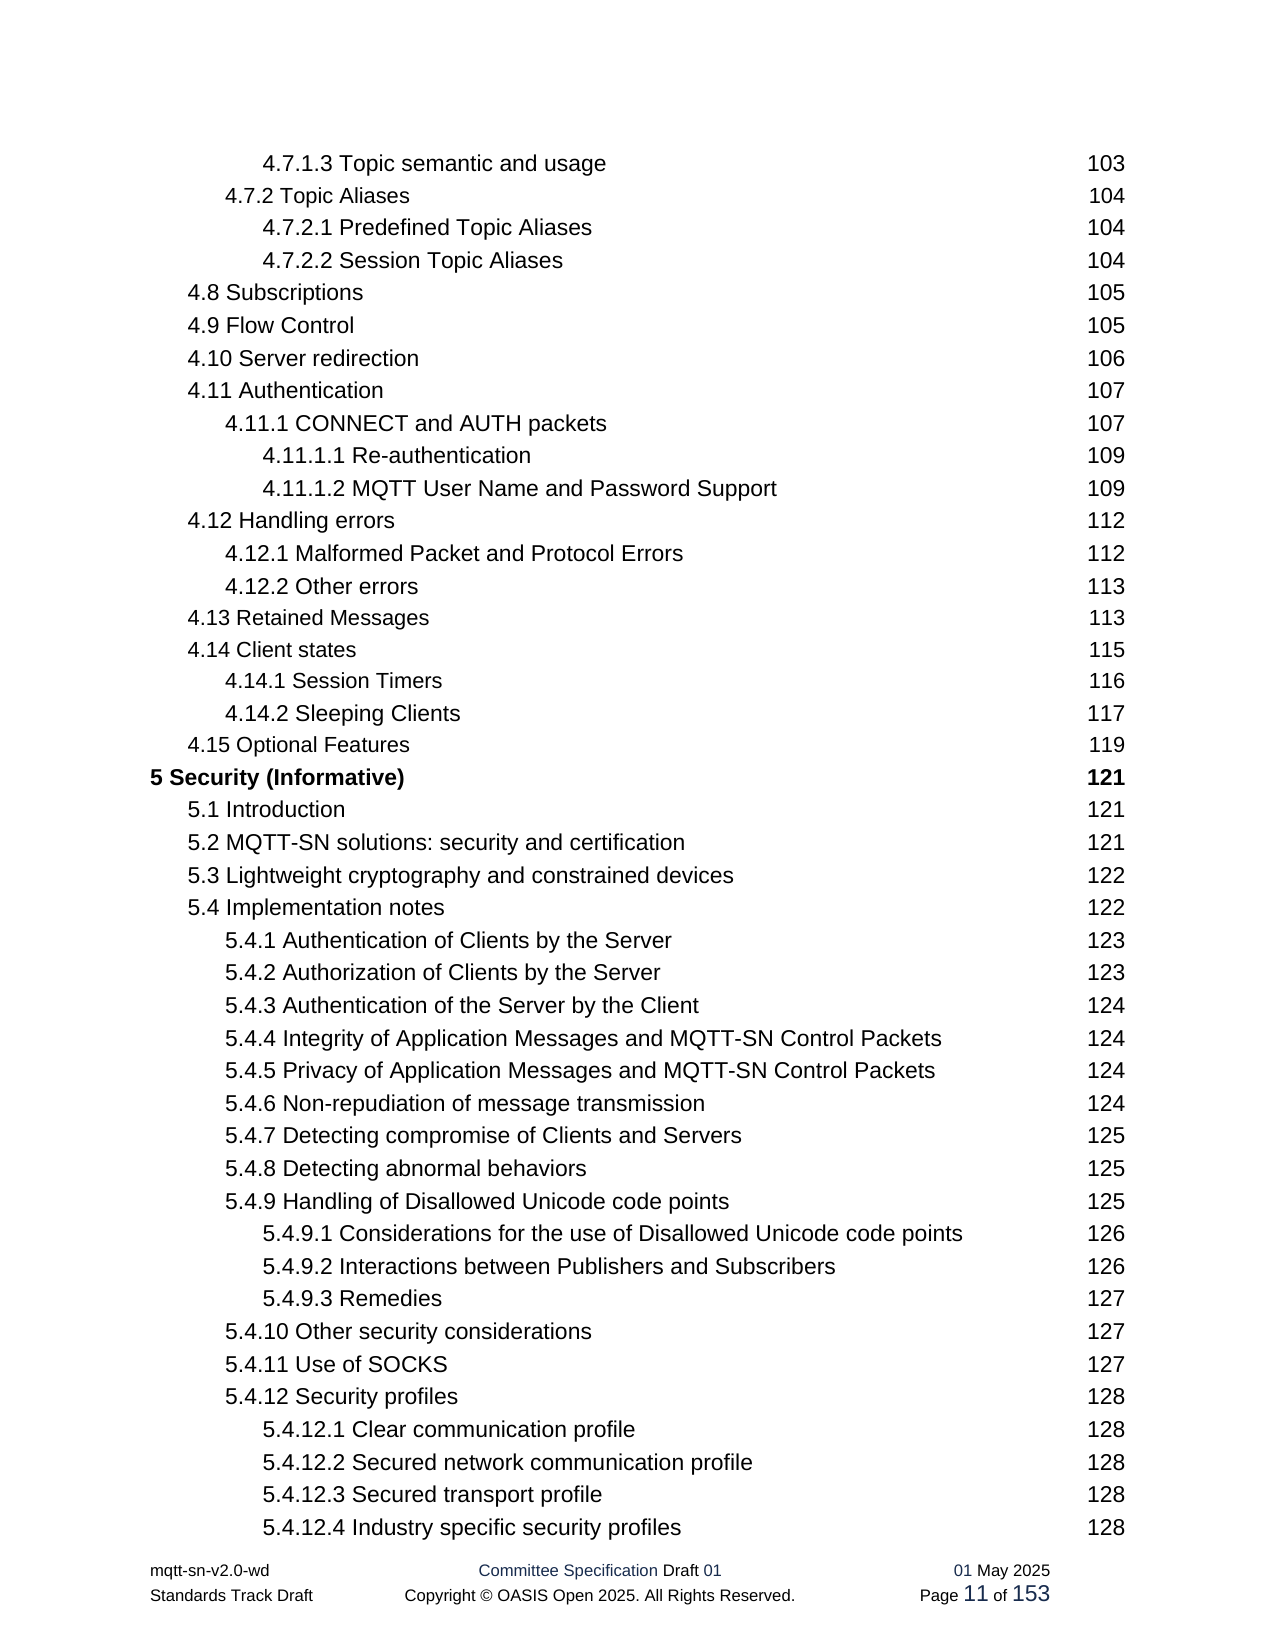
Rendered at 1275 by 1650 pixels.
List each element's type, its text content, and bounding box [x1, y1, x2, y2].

text 4.8 Subscriptions 105 [187, 279, 1125, 306]
text 5.4.9.3 Remedies 127 [262, 1285, 1125, 1312]
text 4.12 Handling errors 112 [187, 507, 1125, 534]
text 5.4.9.2 Interactions between Publishers and Subscribers 126 [262, 1253, 1125, 1279]
text 5.4.12.3 Secured transport profile 128 [262, 1481, 1125, 1507]
text 5.4 Implementation notes 122 [187, 894, 1125, 921]
text 5.4.12.2 Secured network communication profile 128 [262, 1448, 1125, 1475]
text 4.7.2.1 Predefined Topic Aliases 104 [262, 214, 1125, 240]
text 5.4.12 Security profiles 128 [225, 1383, 1125, 1409]
text 4.12.2 Other errors 113 [225, 573, 1125, 599]
text 4.14 Client states 115 [187, 637, 1125, 662]
text 5.2 MQTT-SN solutions: security and certification 121 [187, 829, 1125, 855]
text 5.4.2 Authorization of Clients by the Server 123 [225, 959, 1125, 986]
text 4.14.1 Session Timers 116 [225, 668, 1125, 693]
text 5.4.10 Other security considerations 127 [225, 1318, 1125, 1344]
text 5.3 Lightweight cryptography and constrained devices 122 [187, 862, 1125, 888]
text 4.11.1.1 Re-authentication 109 [262, 442, 1125, 469]
text 4.15 Optional Features 119 [187, 732, 1125, 757]
text 4.10 Server redirection 106 [187, 344, 1125, 371]
text 5.4.3 Authentication of the Server by the Client 124 [225, 992, 1125, 1018]
text 5.4.12.1 Clear communication profile 128 [262, 1416, 1125, 1442]
text 5.4.12.4 Industry specific security profiles 128 [262, 1514, 1125, 1540]
text 5.4.1 Authentication of Clients by the Server 123 [225, 927, 1125, 953]
text 4.12.1 Malformed Packet and Protocol Errors 112 [225, 540, 1125, 566]
text 4.14.2 Sleeping Clients 117 [225, 700, 1125, 726]
text 5.4.5 Privacy of Application Messages and MQTT-SN Control Packets 124 [225, 1057, 1125, 1083]
text 4.11.1 CONNECT and AUTH packets 107 [225, 410, 1125, 436]
text 4.7.2.2 Session Topic Aliases 104 [262, 247, 1125, 273]
text 4.9 Flow Control 105 [187, 312, 1125, 338]
text 5.1 Introduction 121 [187, 796, 1125, 823]
text 4.11.1.2 MQTT User Name and Password Support 109 [262, 475, 1125, 501]
text 5.4.7 Detecting compromise of Clients and Servers 125 [225, 1122, 1125, 1149]
text 4.13 Retained Messages 113 [187, 605, 1125, 631]
text 5.4.9.1 Considerations for the use of Disallowed Unicode code points 126 [262, 1220, 1125, 1247]
text 5.4.8 Detecting abnormal behaviors 125 [225, 1155, 1125, 1181]
text 4.11 Authentication 107 [187, 377, 1125, 403]
text 4.7.1.3 Topic semantic and usage 103 [262, 150, 1125, 176]
text 5.4.6 Non-repudiation of message transmission 124 [225, 1090, 1125, 1116]
text 5.4.11 Use of SOCKS 127 [225, 1351, 1125, 1377]
text 5.4.4 Integrity of Application Messages and MQTT-SN Control Packets 124 [225, 1024, 1125, 1051]
text 5 Security (Informative) 121 [150, 764, 1125, 790]
text 4.7.2 Topic Aliases 104 [225, 183, 1125, 208]
text 5.4.9 Handling of Disallowed Unicode code points 125 [225, 1188, 1125, 1214]
